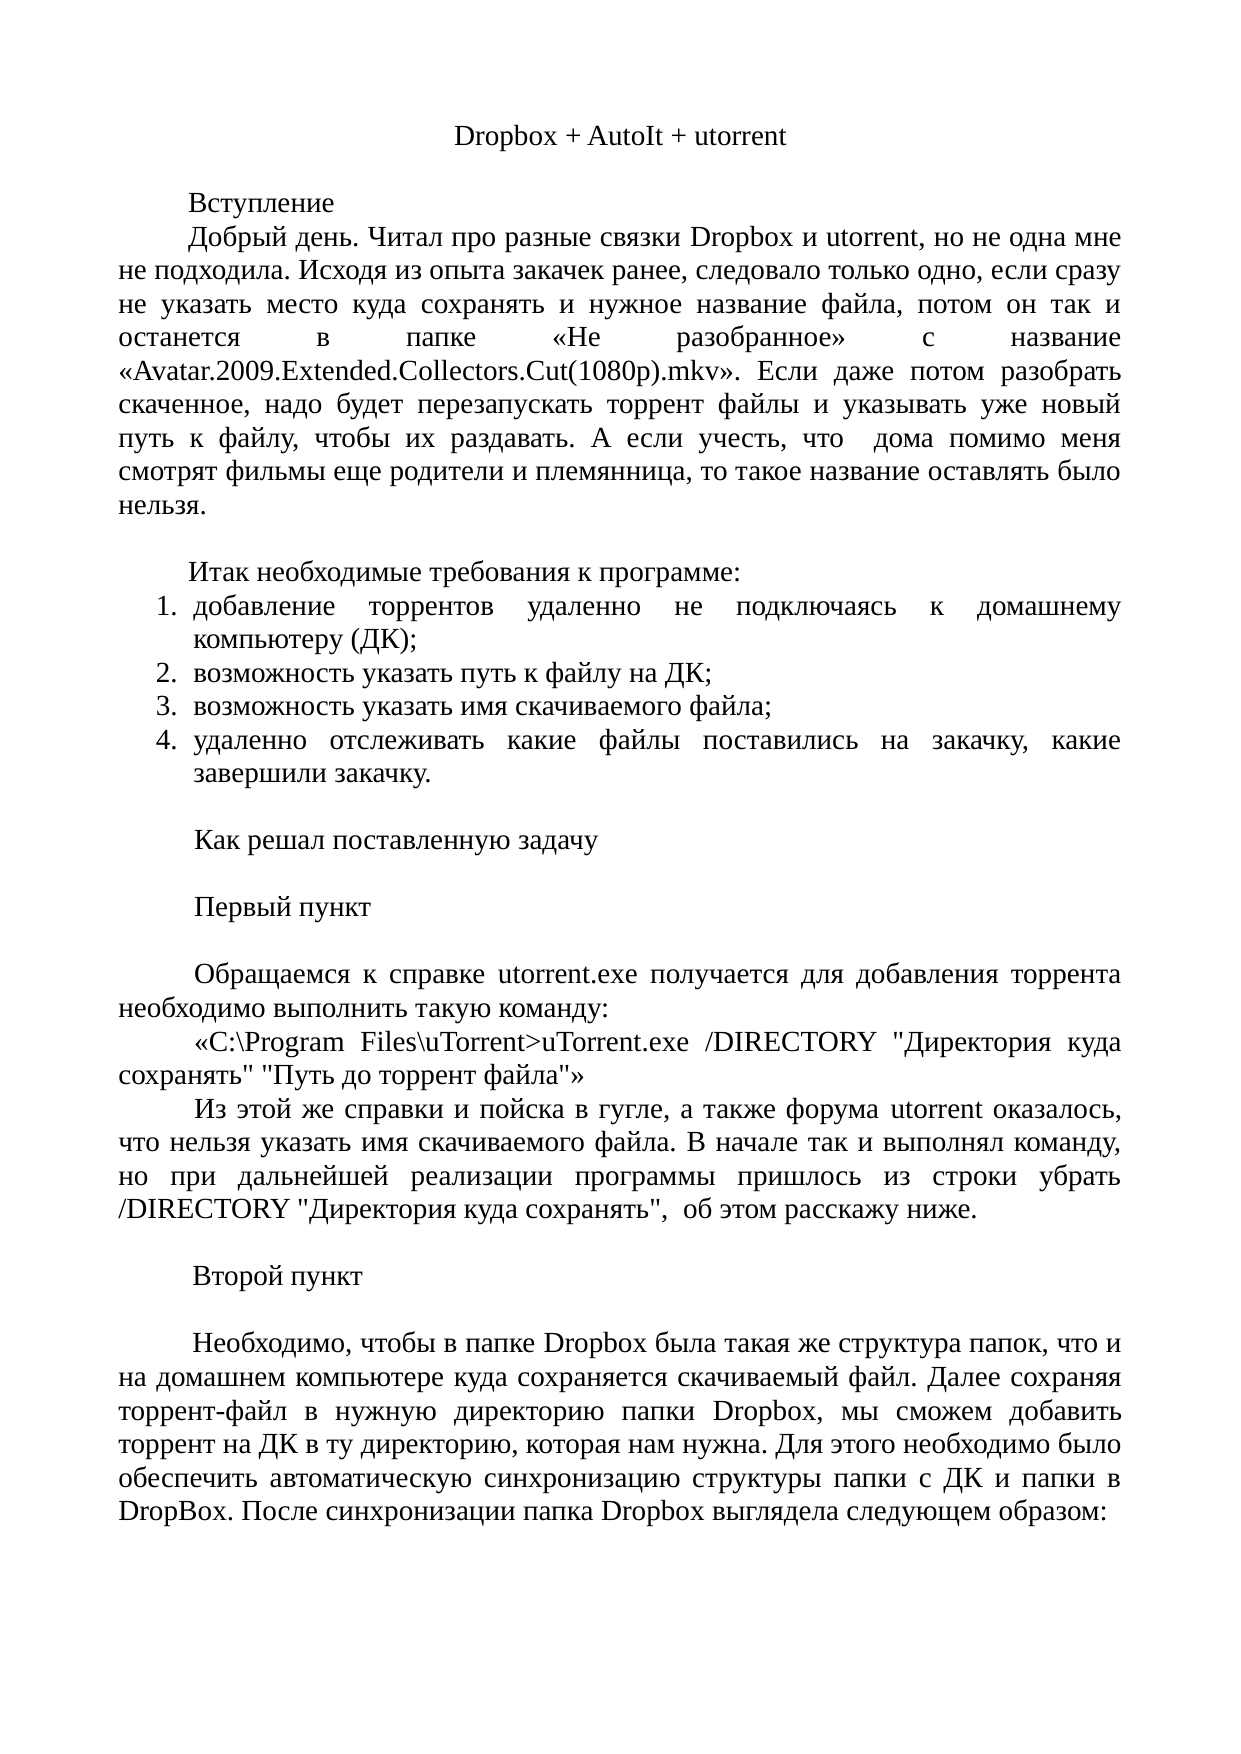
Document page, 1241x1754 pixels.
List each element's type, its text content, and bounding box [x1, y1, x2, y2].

text Обращаемся к справке utorrent.exe получается для добавления торрента необходимо выполнить такую команду: [118, 957, 1122, 1024]
text Второй пункт [118, 1258, 1122, 1292]
text Итак необходимые требования к программе: [118, 554, 1122, 588]
text Вступление [118, 185, 1122, 219]
text Первый пункт [118, 889, 1122, 923]
list удаленно отслеживать какие файлы поставились на закачку, какие завершили закачку. [156, 722, 1122, 789]
list возможность указать имя скачиваемого файла; [156, 688, 1122, 722]
list возможность указать путь к файлу на ДК; [156, 655, 1122, 688]
text «C:\Program Files\uTorrent>uTorrent.exe /DIRECTORY "Директория куда сохранять" "Путь до торрент файла"» [118, 1024, 1122, 1091]
text Как решал поставленную задачу [118, 822, 1122, 856]
text Добрый день. Читал про разные связки Dropbox и utorrent, но не одна мне не подходила. Исходя из опыта закачек ранее, следовало только одно, если сразу не указать место куда сохранять и нужное название файла, потом он так и останется в папке «Не разобранное» с название «Avatar.2009.Extended.Collectors.Cut(1080p).mkv». Если даже потом разобрать скаченное, надо будет перезапускать торрент файлы и указывать уже новый путь к файлу, чтобы их раздавать. А если учесть, что дома помимо меня смотрят фильмы еще родители и племянница, то такое название оставлять было нельзя. [118, 219, 1122, 521]
list добавление торрентов удаленно не подключаясь к домашнему компьютеру (ДК); [156, 588, 1122, 655]
text Из этой же справки и пойска в гугле, а также форума utorrent оказалось, что нельзя указать имя скачиваемого файла. В начале так и выполнял команду, но при дальнейшей реализации программы пришлось из строки убрать /DIRECTORY "Директория куда сохранять", об этом расскажу ниже. [118, 1091, 1122, 1225]
text Dropbox + AutoIt + utorrent [118, 118, 1122, 152]
text Необходимо, чтобы в папке Dropbox была такая же структура папок, что и на домашнем компьютере куда сохраняется скачиваемый файл. Далее сохраняя торрент-файл в нужную директорию папки Dropbox, мы сможем добавить торрент на ДК в ту директорию, которая нам нужна. Для этого необходимо было обеспечить автоматическую синхронизацию структуры папки с ДК и папки в DropBox. После синхронизации папка Dropbox выглядела следующем образом: [118, 1326, 1122, 1527]
